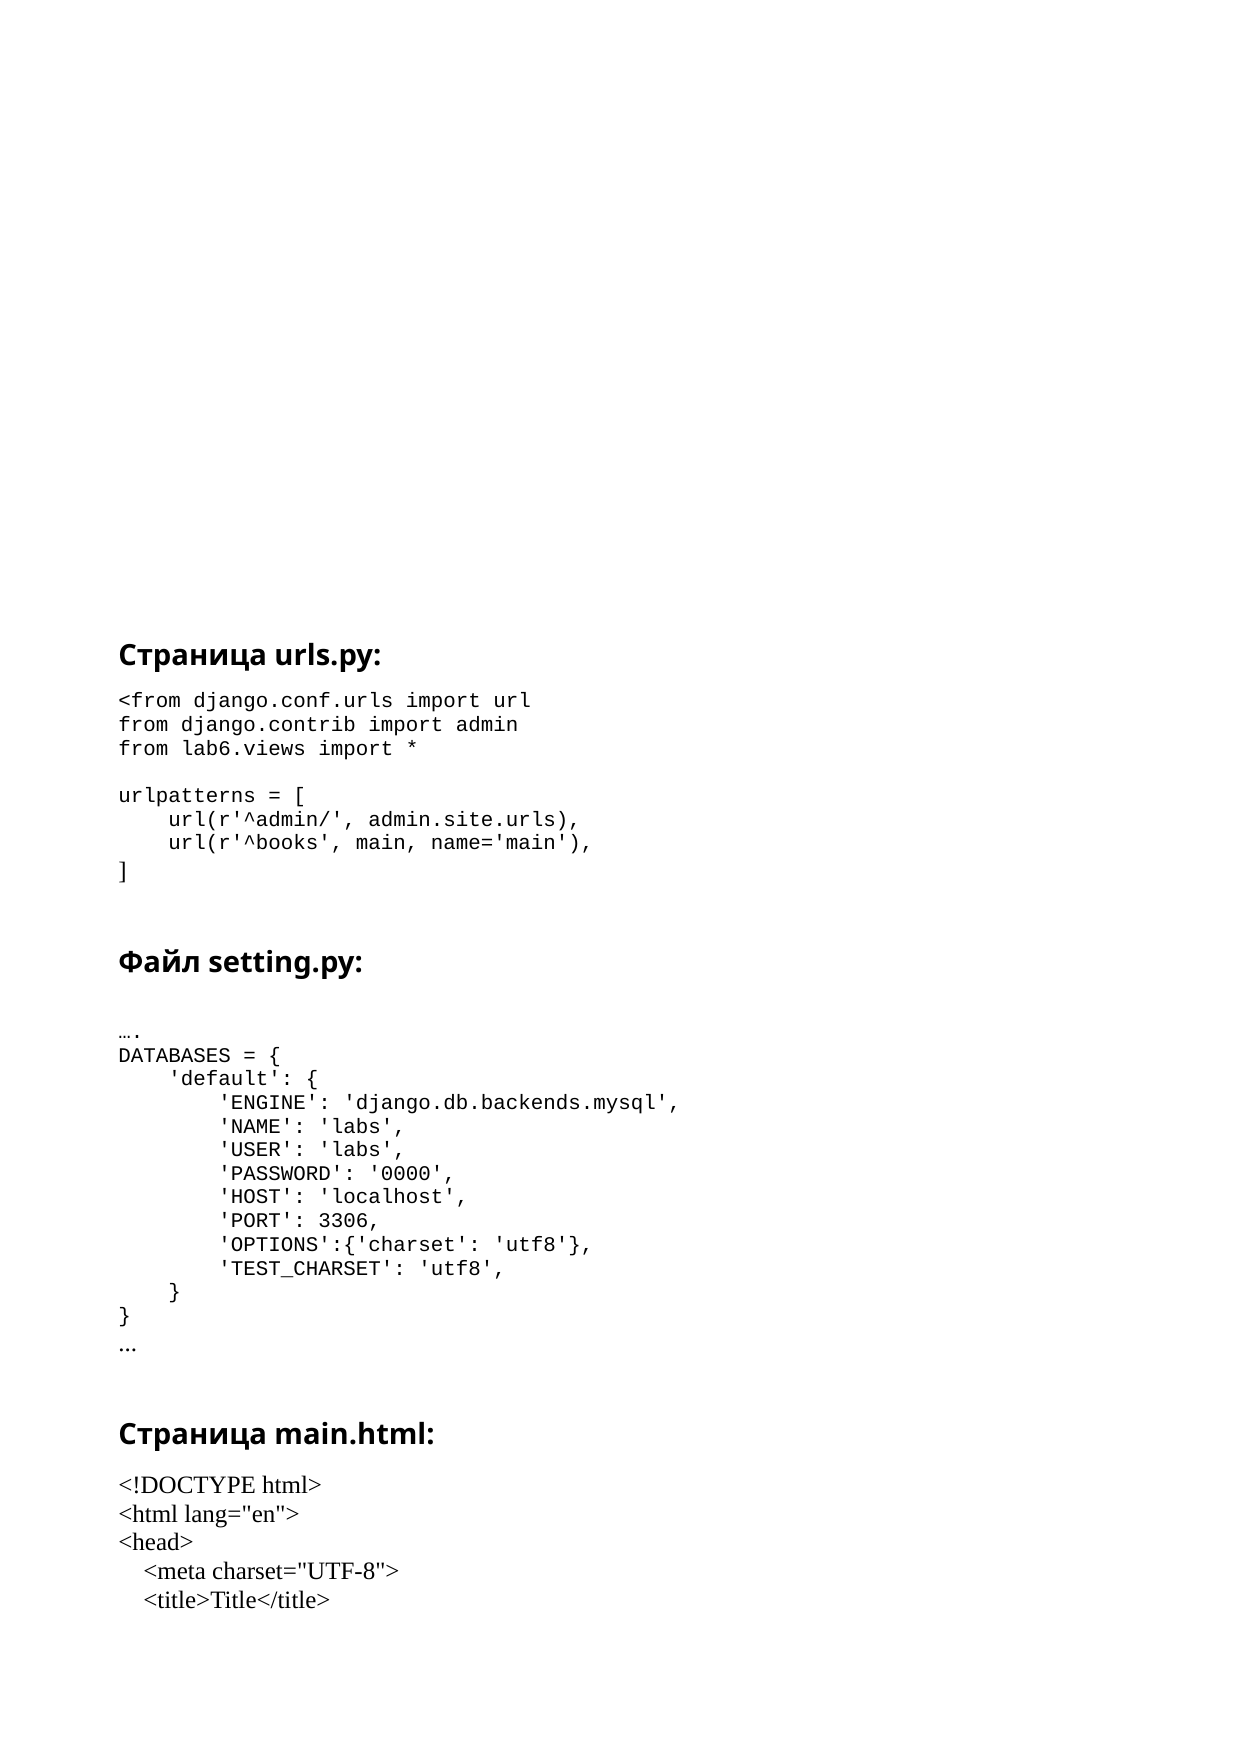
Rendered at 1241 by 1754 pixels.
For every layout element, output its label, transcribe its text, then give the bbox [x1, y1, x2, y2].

text } [118, 1305, 1122, 1328]
text …. [118, 1021, 1122, 1045]
text Страница main.html: [118, 1413, 1122, 1453]
text 'USER': 'labs', [118, 1139, 1122, 1163]
text 'HOST': 'localhost', [118, 1187, 1122, 1210]
text url(r'^admin/', admin.site.urls), [118, 809, 1122, 832]
text 'default': { [118, 1068, 1122, 1092]
text from django.contrib import admin [118, 714, 1122, 738]
text <head> [118, 1527, 1122, 1556]
text from lab6.views import * [118, 738, 1122, 761]
text url(r'^books', main, name='main'), [118, 832, 1122, 856]
text <meta charset="UTF-8"> [118, 1556, 1122, 1585]
text } [118, 1281, 1122, 1305]
text 'PASSWORD': '0000', [118, 1163, 1122, 1187]
text <!DOCTYPE html> [118, 1470, 1122, 1499]
text urlpatterns = [ [118, 785, 1122, 809]
text 'TEST_CHARSET': 'utf8', [118, 1257, 1122, 1281]
text Файл setting.py: [118, 941, 1122, 981]
text 'PORT': 3306, [118, 1210, 1122, 1234]
text <html lang="en"> [118, 1499, 1122, 1527]
text 'ENGINE': 'django.db.backends.mysql', [118, 1092, 1122, 1116]
text ... [118, 1328, 1122, 1357]
text <from django.conf.urls import url [118, 690, 1122, 714]
text Страница urls.py: [118, 634, 1122, 674]
text DATABASES = { [118, 1045, 1122, 1068]
text 'OPTIONS':{'charset': 'utf8'}, [118, 1234, 1122, 1257]
text ] [118, 856, 1122, 885]
text 'NAME': 'labs', [118, 1116, 1122, 1139]
text <title>Title</title> [118, 1585, 1122, 1614]
